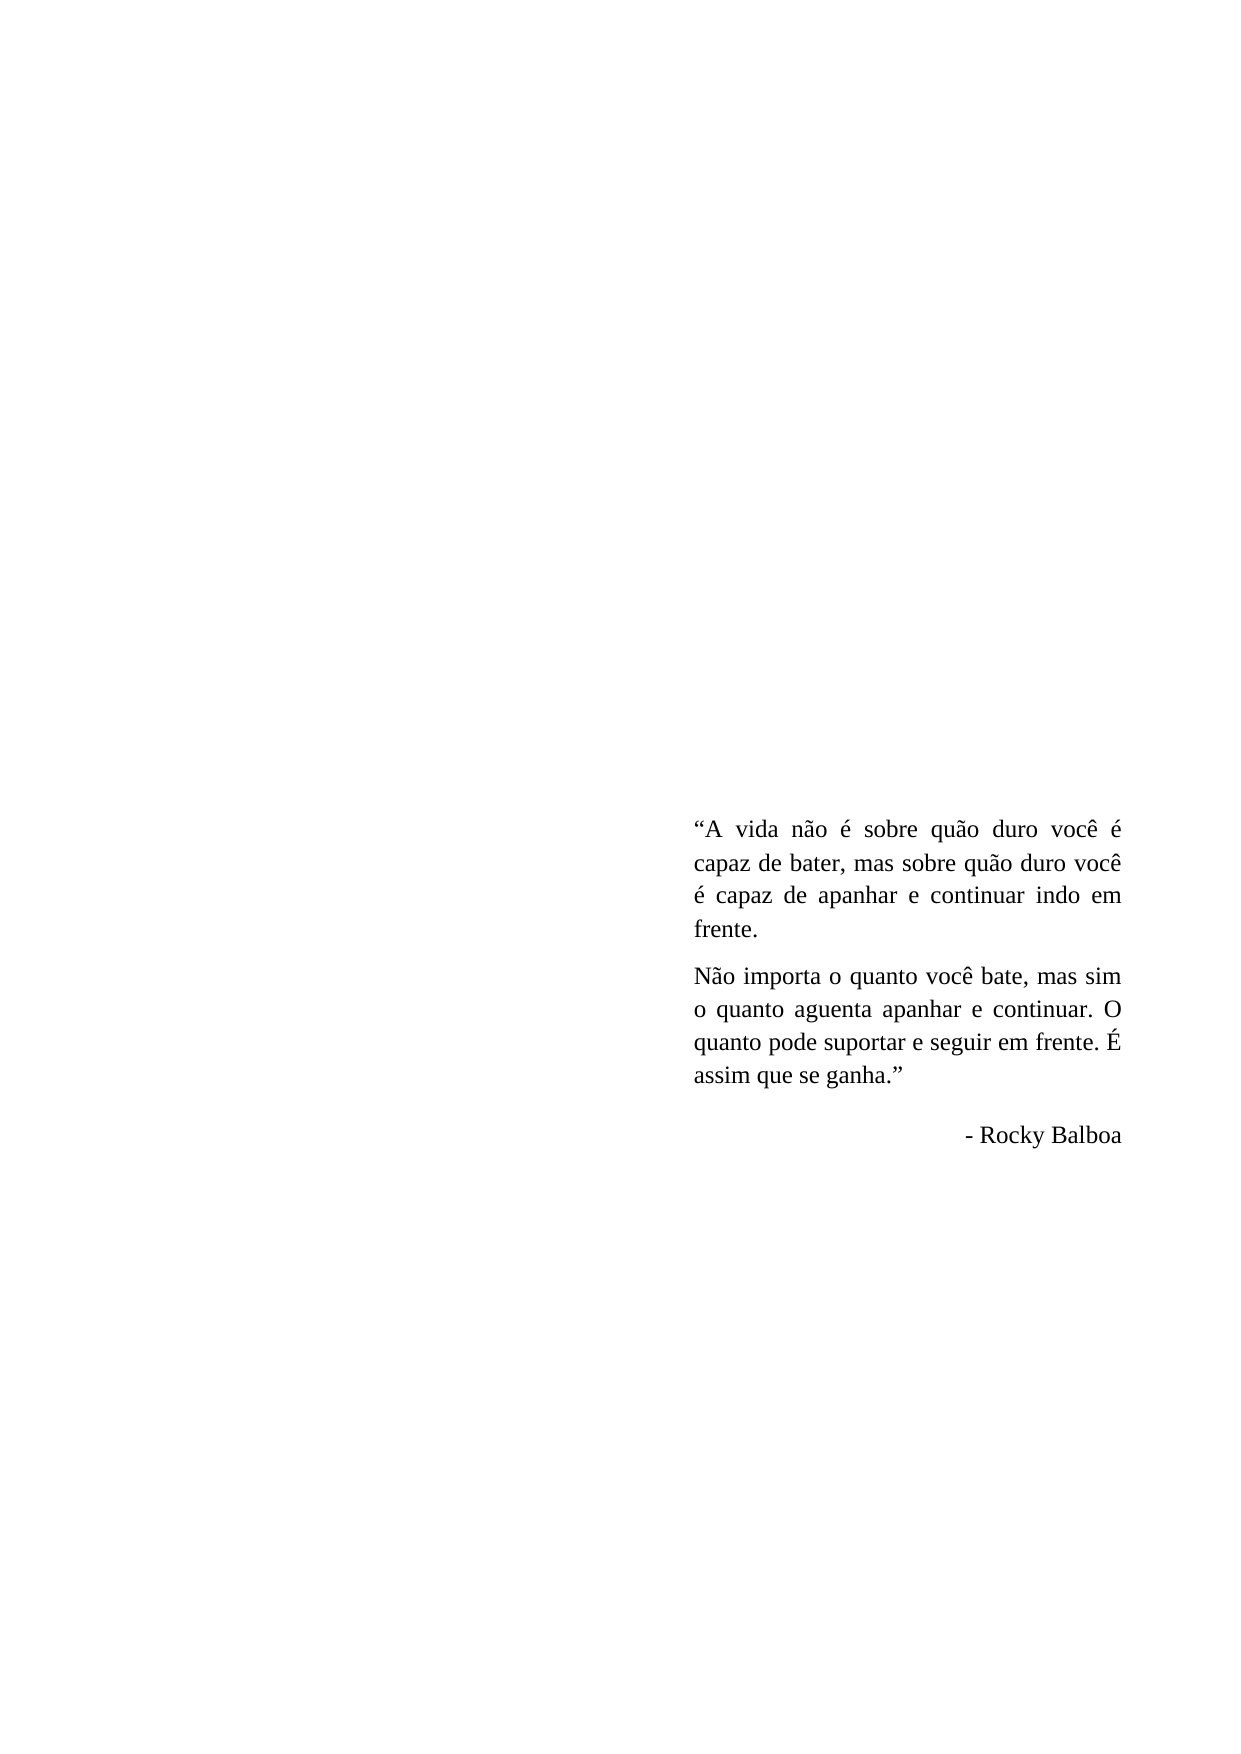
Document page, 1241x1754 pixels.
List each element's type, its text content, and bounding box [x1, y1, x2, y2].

text - Rocky Balboa [693, 1120, 1122, 1149]
text Não importa o quanto você bate, mas sim o quanto aguenta apanhar e continuar. O quanto pode suportar e seguir em frente. É assim que se ganha.” [693, 961, 1122, 1089]
text “A vida não é sobre quão duro você é capaz de bater, mas sobre quão duro você é capaz de apanhar e continuar indo em frente. [693, 814, 1122, 942]
